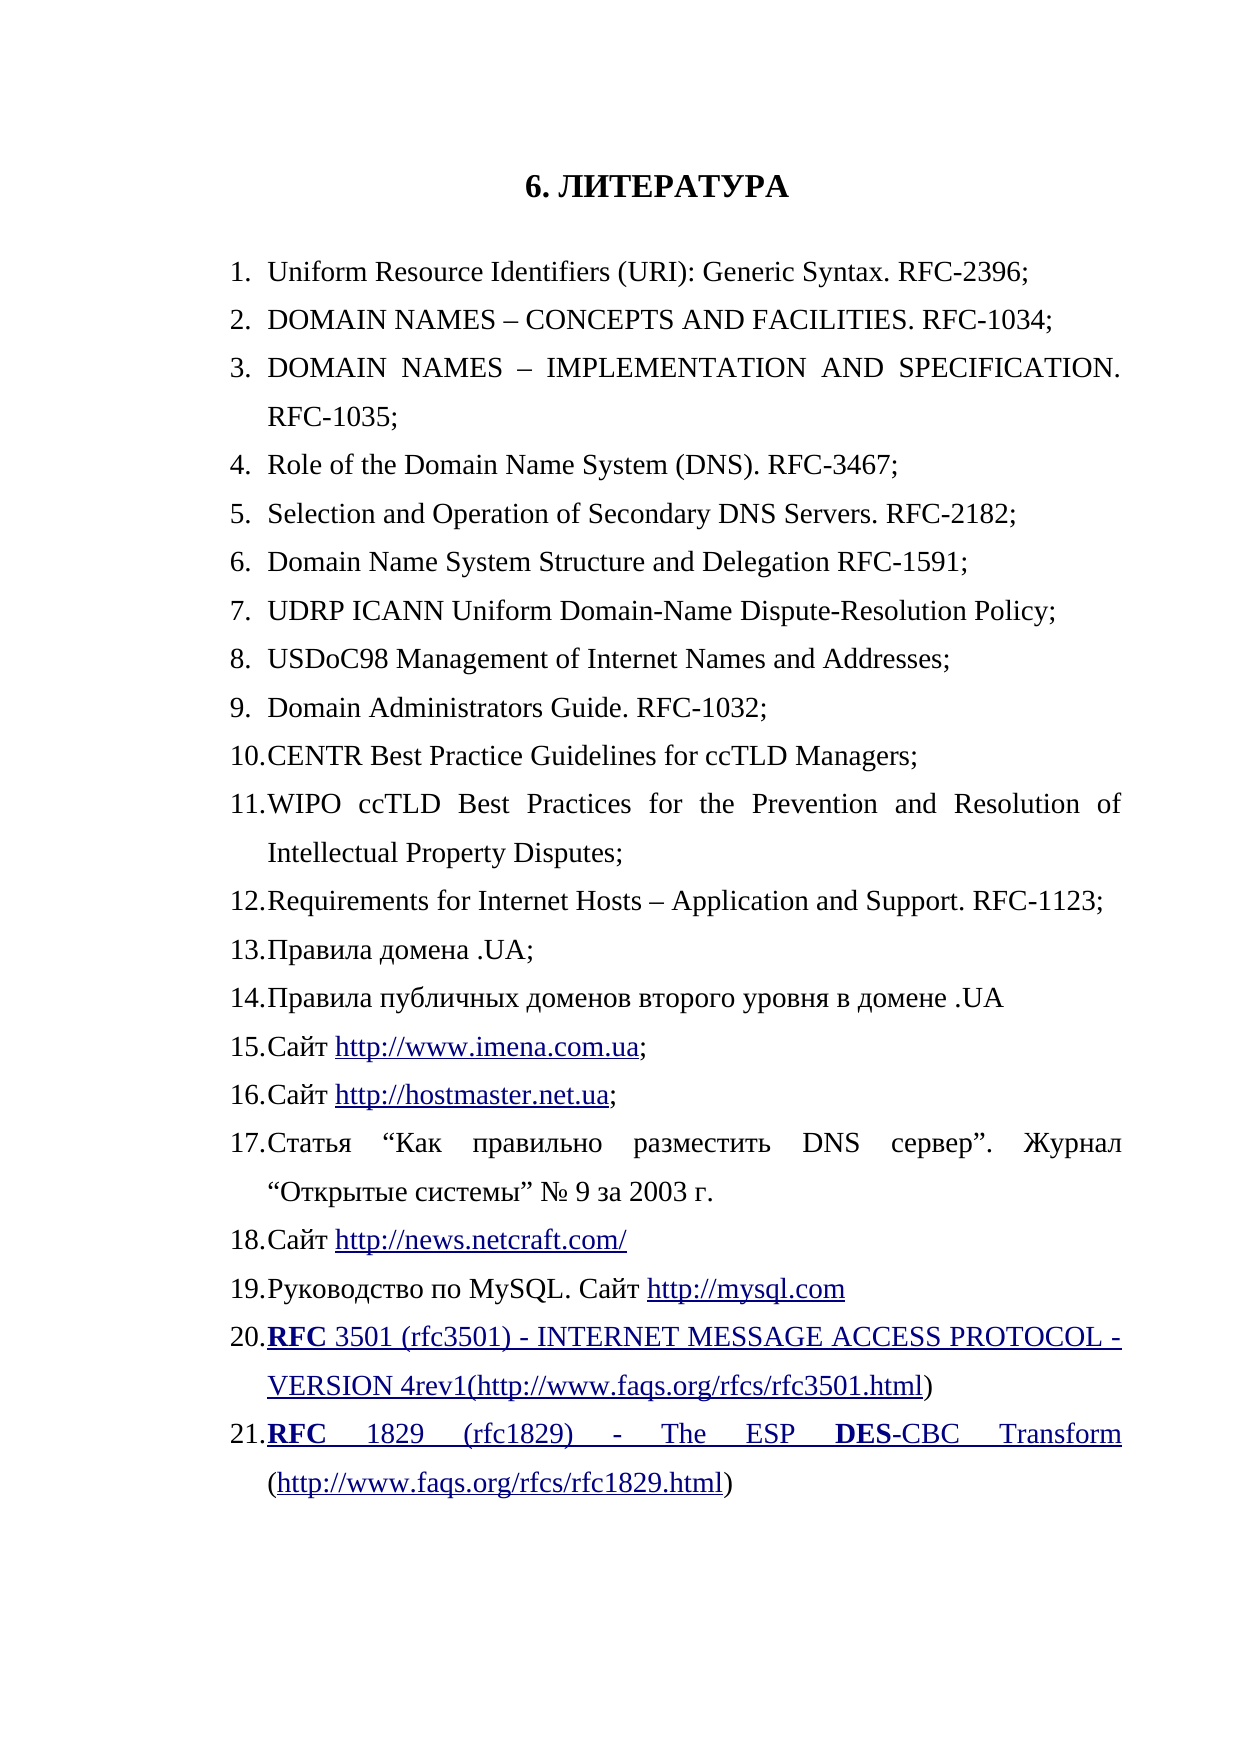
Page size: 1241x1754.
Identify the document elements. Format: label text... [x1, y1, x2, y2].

list UDRP ICANN Uniform Domain-Name Dispute-Resolution Policy; [229, 594, 1122, 626]
list Uniform Resource Identifiers (URI): Generic Syntax. RFC-2396; [229, 255, 1122, 287]
list Сайт http://news.netcraft.com/ [229, 1224, 1122, 1256]
list Руководство по MySQL. Сайт http://mysql.com [229, 1272, 1122, 1304]
list WIPO ccTLD Best Practices for the Prevention and Resolution of Intellectual Property Disputes; [229, 788, 1122, 868]
list Domain Administrators Guide. RFC-1032; [229, 691, 1122, 723]
subtitle 6. Литература [118, 168, 1122, 205]
list Статья “Как правильно разместить DNS сервер”. Журнал “Открытые системы” № 9 за 2003 г. [229, 1127, 1122, 1208]
list DOMAIN NAMES – CONCEPTS AND FACILITIES. RFC-1034; [229, 303, 1122, 336]
list Сайт http://hostmaster.net.ua; [229, 1078, 1122, 1111]
list CENTR Best Practice Guidelines for ccTLD Managers; [229, 739, 1122, 772]
list DOMAIN NAMES – IMPLEMENTATION AND SPECIFICATION. RFC-1035; [229, 352, 1122, 433]
list Правила домена .UA; [229, 933, 1122, 965]
list USDoC98 Management of Internet Names and Addresses; [229, 642, 1122, 675]
list Сайт http://www.imena.com.ua; [229, 1030, 1122, 1062]
list RFC 3501 (rfc3501) - INTERNET MESSAGE ACCESS PROTOCOL - VERSION 4rev1(http://www.faqs.org/rfcs/rfc3501.html) [229, 1321, 1122, 1401]
list RFC 1829 (rfc1829) - The ESP DES-CBC Transform (http://www.faqs.org/rfcs/rfc1829.html) [229, 1417, 1122, 1498]
list Selection and Operation of Secondary DNS Servers. RFC-2182; [229, 497, 1122, 529]
list Requirements for Internet Hosts – Application and Support. RFC-1123; [229, 885, 1122, 917]
list Правила публичных доменов второго уровня в домене .UA [229, 982, 1122, 1014]
list Role of the Domain Name System (DNS). RFC-3467; [229, 449, 1122, 481]
list Domain Name System Structure and Delegation RFC-1591; [229, 546, 1122, 578]
